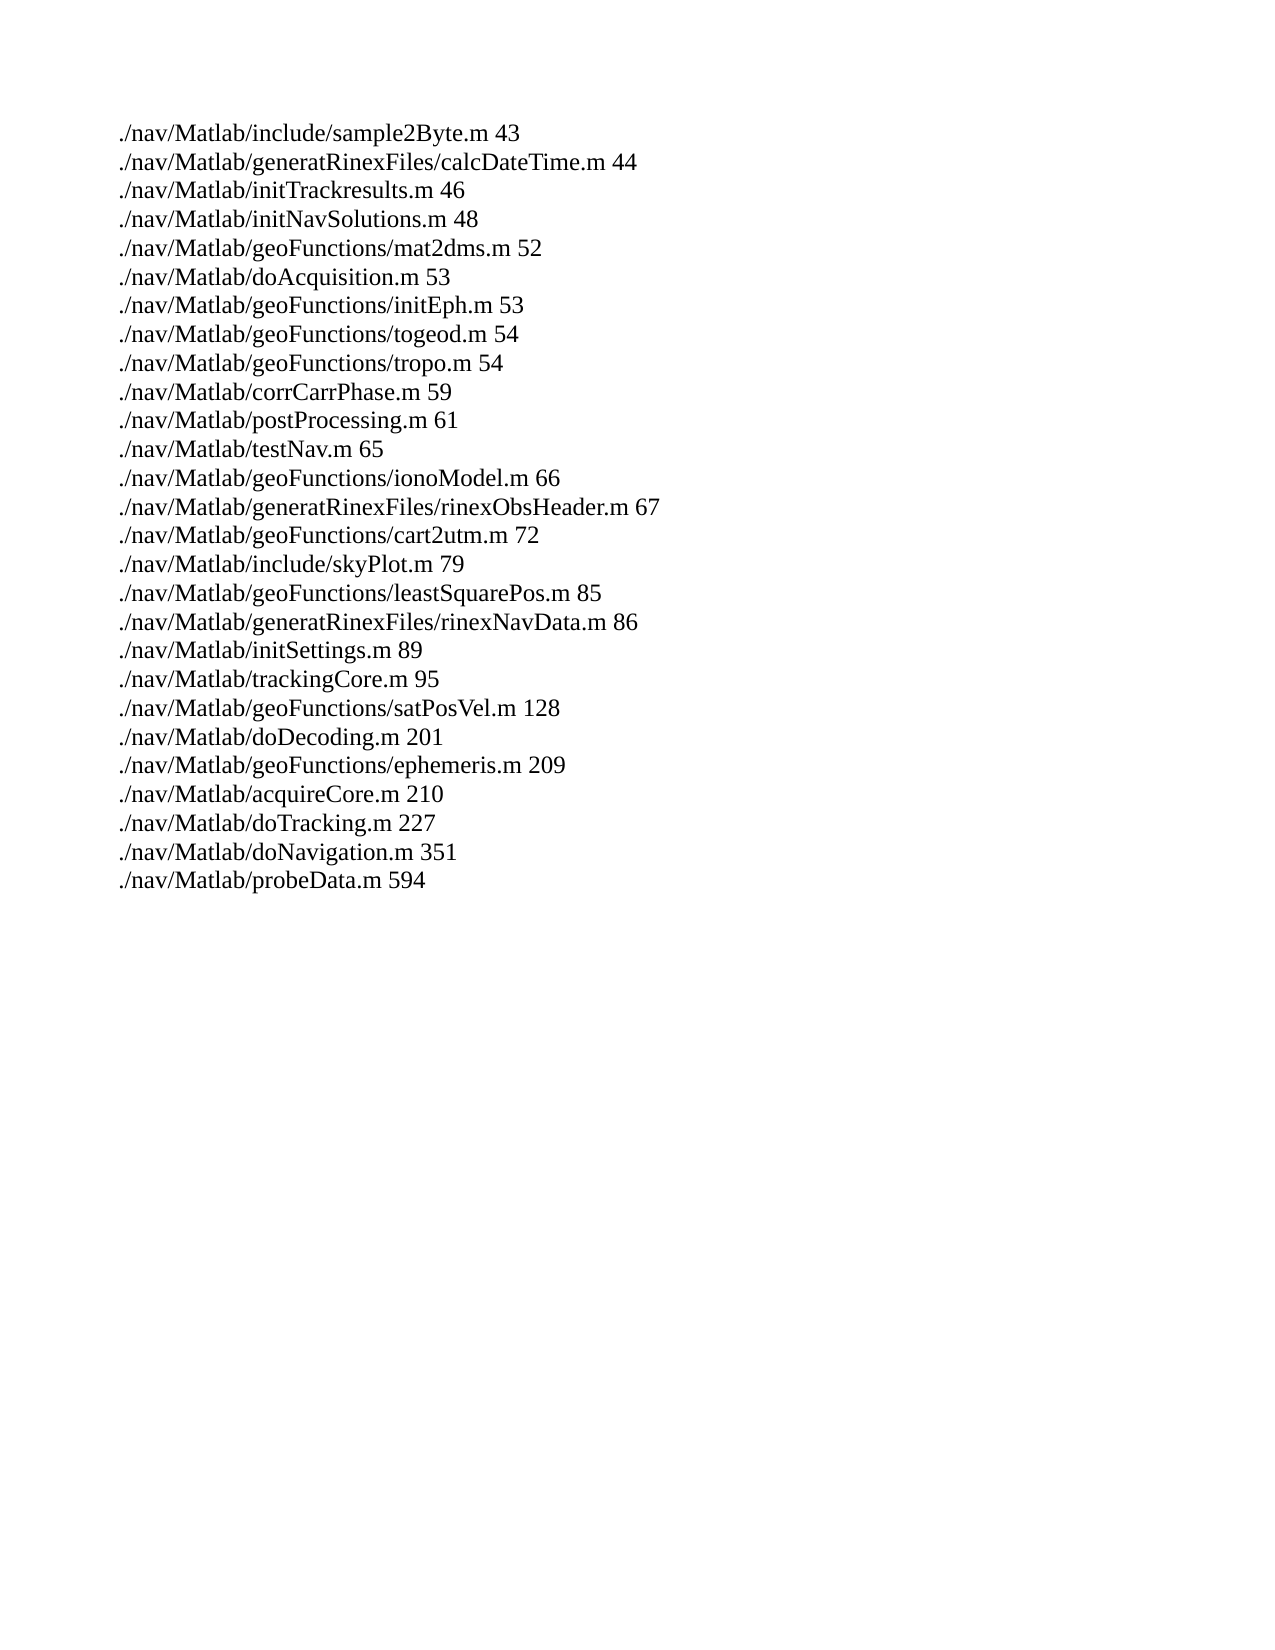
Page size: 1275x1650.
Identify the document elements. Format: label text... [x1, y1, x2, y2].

text ./nav/Matlab/doNavigation.m 351 [118, 837, 1157, 866]
text ./nav/Matlab/acquireCore.m 210 [118, 779, 1157, 808]
text ./nav/Matlab/initTrackresults.m 46 [118, 176, 1157, 204]
text ./nav/Matlab/corrCarrPhase.m 59 [118, 377, 1157, 406]
text ./nav/Matlab/geoFunctions/satPosVel.m 128 [118, 693, 1157, 722]
text ./nav/Matlab/probeData.m 594 [118, 866, 1157, 894]
text ./nav/Matlab/include/skyPlot.m 79 [118, 549, 1157, 578]
text ./nav/Matlab/geoFunctions/initEph.m 53 [118, 291, 1157, 319]
text ./nav/Matlab/doDecoding.m 201 [118, 722, 1157, 751]
text ./nav/Matlab/geoFunctions/mat2dms.m 52 [118, 233, 1157, 262]
text ./nav/Matlab/initSettings.m 89 [118, 636, 1157, 664]
text ./nav/Matlab/geoFunctions/leastSquarePos.m 85 [118, 578, 1157, 607]
text ./nav/Matlab/doAcquisition.m 53 [118, 262, 1157, 291]
text ./nav/Matlab/postProcessing.m 61 [118, 406, 1157, 434]
text ./nav/Matlab/geoFunctions/ephemeris.m 209 [118, 751, 1157, 779]
text ./nav/Matlab/include/sample2Byte.m 43 [118, 118, 1157, 147]
text ./nav/Matlab/doTracking.m 227 [118, 808, 1157, 837]
text ./nav/Matlab/testNav.m 65 [118, 434, 1157, 463]
text ./nav/Matlab/geoFunctions/cart2utm.m 72 [118, 521, 1157, 549]
text ./nav/Matlab/generatRinexFiles/rinexNavData.m 86 [118, 607, 1157, 636]
text ./nav/Matlab/trackingCore.m 95 [118, 664, 1157, 693]
text ./nav/Matlab/generatRinexFiles/calcDateTime.m 44 [118, 147, 1157, 176]
text ./nav/Matlab/initNavSolutions.m 48 [118, 204, 1157, 233]
text ./nav/Matlab/generatRinexFiles/rinexObsHeader.m 67 [118, 492, 1157, 521]
text ./nav/Matlab/geoFunctions/tropo.m 54 [118, 348, 1157, 377]
text ./nav/Matlab/geoFunctions/ionoModel.m 66 [118, 463, 1157, 492]
text ./nav/Matlab/geoFunctions/togeod.m 54 [118, 319, 1157, 348]
